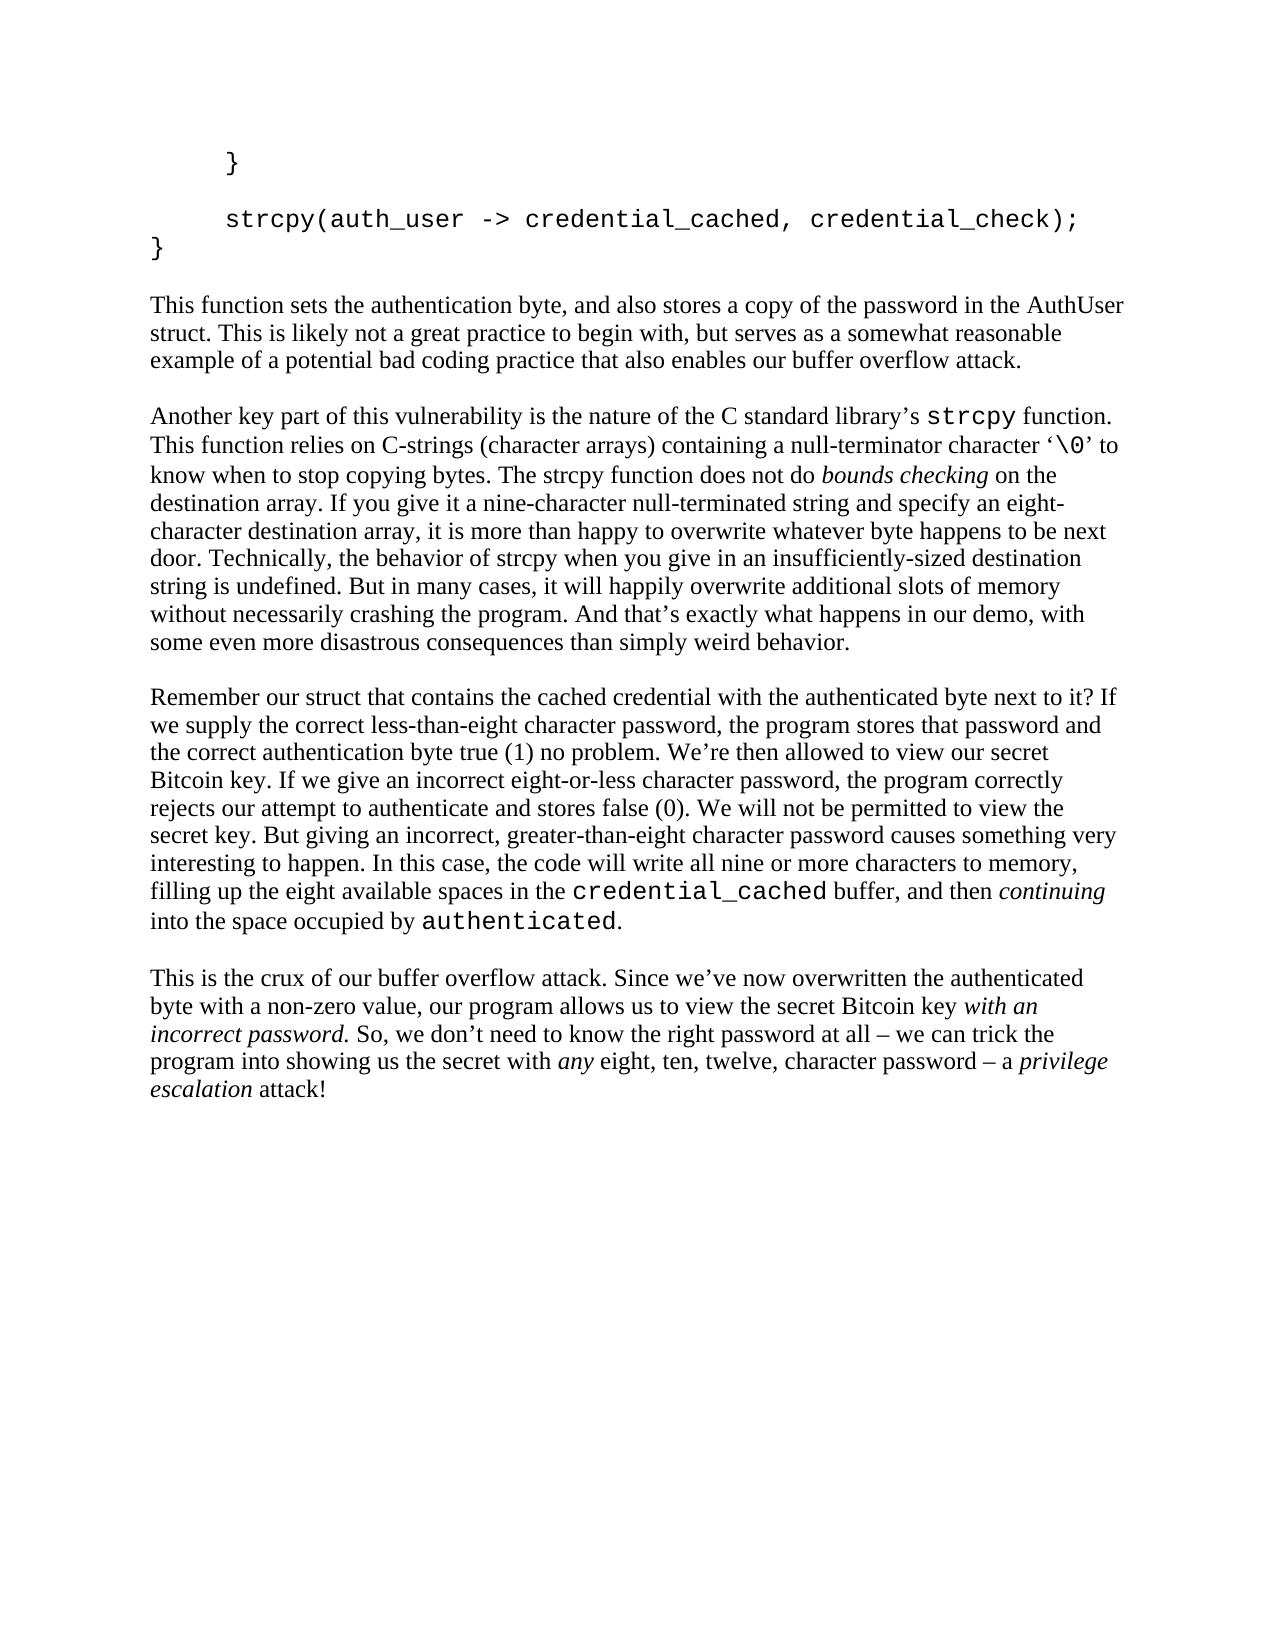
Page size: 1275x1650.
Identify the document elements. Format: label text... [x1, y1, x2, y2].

text Another key part of this vulnerability is the nature of the C standard library’s strcpy function. This function relies on C-strings (character arrays) containing a null-terminator character ‘\0’ to know when to stop copying bytes. The strcpy function does not do bounds checking on the destination array. If you give it a nine-character null-terminated string and specify an eight-character destination array, it is more than happy to overwrite whatever byte happens to be next door. Technically, the behavior of strcpy when you give in an insufficiently-sized destination string is undefined. But in many cases, it will happily overwrite additional slots of memory without necessarily crashing the program. And that’s exactly what happens in our demo, with some even more disastrous consequences than simply weird behavior. [150, 402, 1125, 655]
text } [150, 235, 1125, 263]
text } [150, 150, 1125, 178]
text This is the crux of our buffer overflow attack. Since we’ve now overwritten the authenticated byte with a non-zero value, our program allows us to view the secret Bitcoin key with an incorrect password. So, we don’t need to know the right password at all – we can trick the program into showing us the secret with any eight, ten, twelve, character password – a privilege escalation attack! [150, 964, 1125, 1103]
text strcpy(auth_user -> credential_cached, credential_check); [150, 207, 1125, 235]
text This function sets the authentication byte, and also stores a copy of the password in the AuthUser struct. This is likely not a great practice to begin with, but serves as a somewhat reasonable example of a potential bad coding practice that also enables our buffer overflow attack. [150, 291, 1125, 374]
text Remember our struct that contains the cached credential with the authenticated byte next to it? If we supply the correct less-than-eight character password, the program stores that password and the correct authentication byte true (1) no problem. We’re then allowed to view our secret Bitcoin key. If we give an incorrect eight-or-less character password, the program correctly rejects our attempt to authenticate and stores false (0). We will not be permitted to view the secret key. But giving an incorrect, greater-than-eight character password causes something very interesting to happen. In this case, the code will write all nine or more characters to memory, filling up the eight available spaces in the credential_cached buffer, and then continuing into the space occupied by authenticated. [150, 683, 1125, 937]
